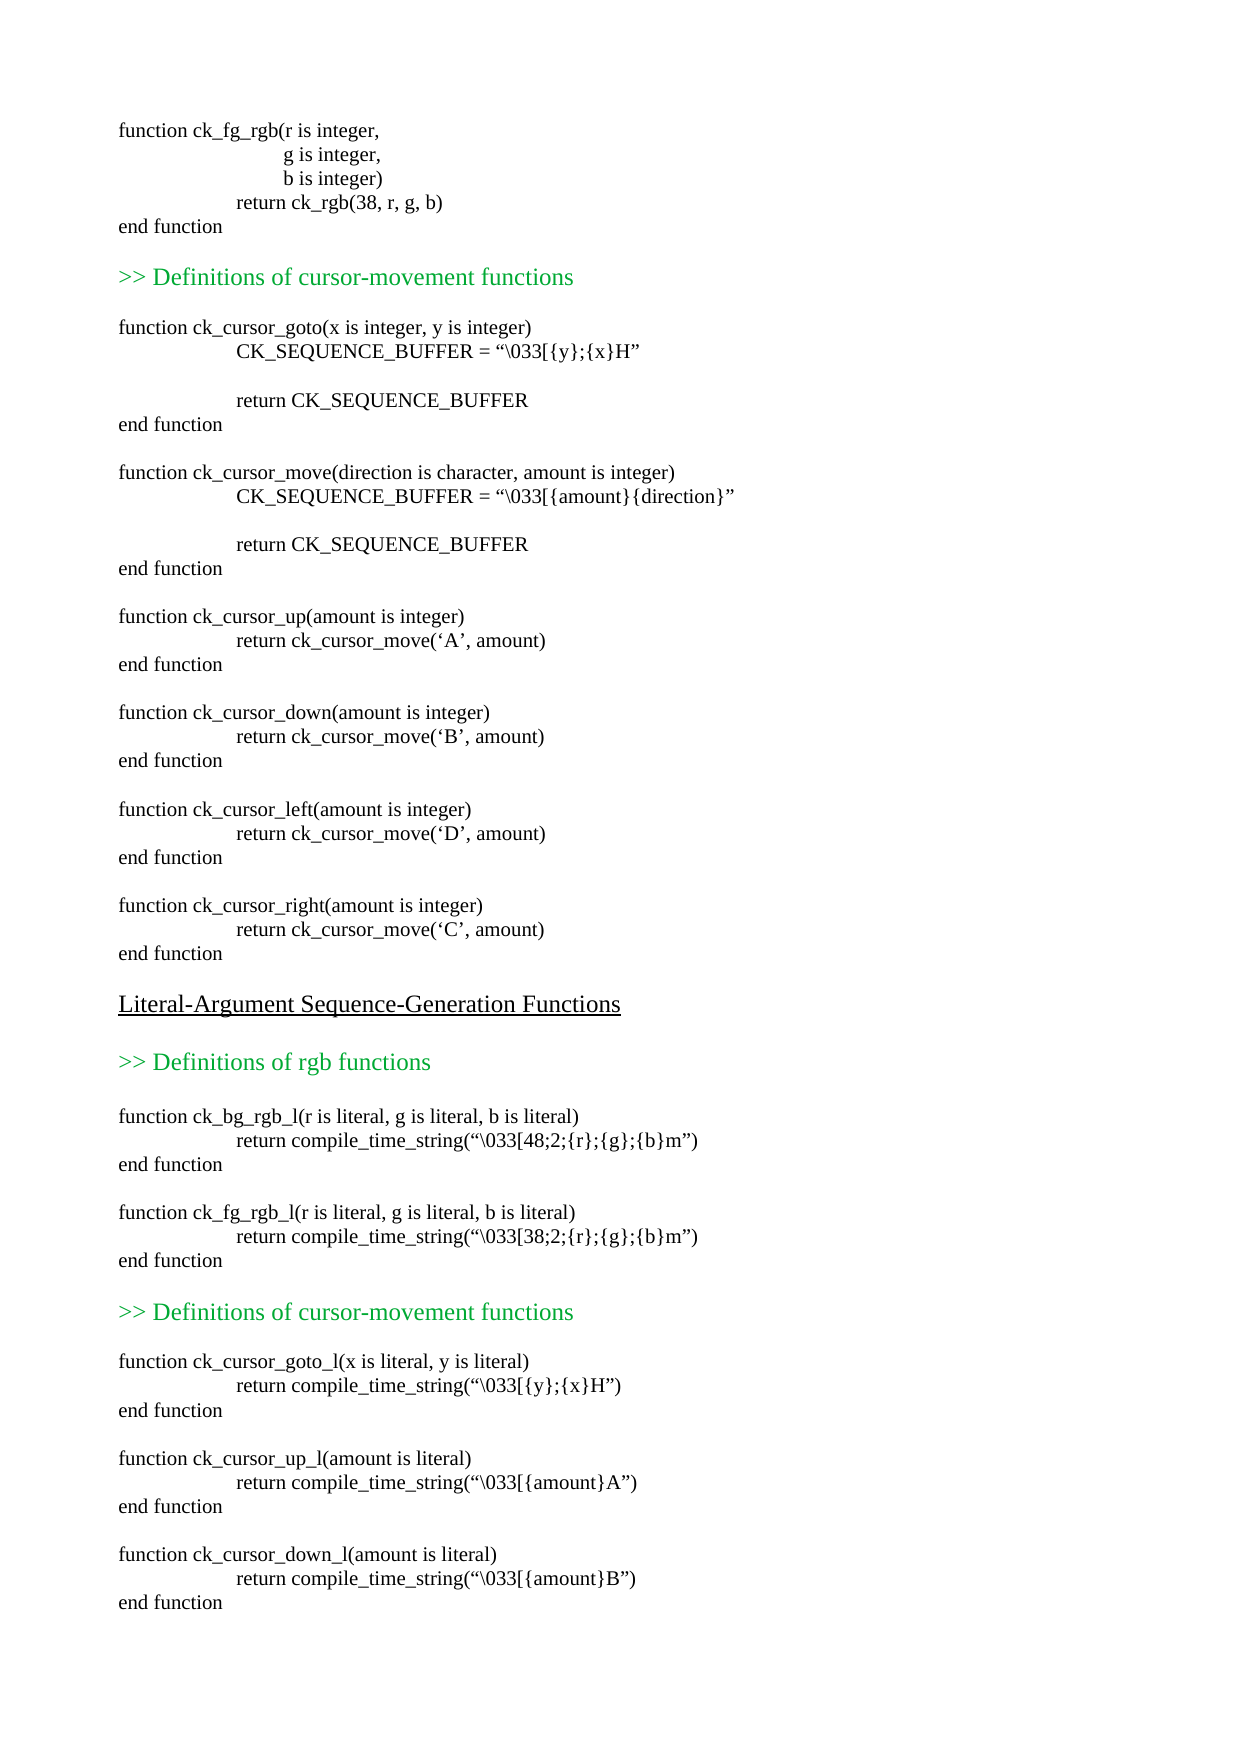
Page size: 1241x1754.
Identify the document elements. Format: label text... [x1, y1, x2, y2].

text function ck_cursor_down(amount is integer) [118, 700, 1122, 724]
text return compile_time_string(“\033[{y};{x}H”) [118, 1373, 1122, 1397]
text g is integer, [118, 142, 1122, 166]
text >> Definitions of cursor-movement functions [118, 262, 1122, 291]
text function ck_cursor_goto(x is integer, y is integer) [118, 315, 1122, 339]
text function ck_bg_rgb_l(r is literal, g is literal, b is literal) [118, 1104, 1122, 1128]
text return ck_cursor_move(‘A’, amount) [118, 628, 1122, 652]
text function ck_cursor_goto_l(x is literal, y is literal) [118, 1349, 1122, 1373]
text return CK_SEQUENCE_BUFFER [118, 387, 1122, 412]
text return ck_cursor_move(‘D’, amount) [118, 821, 1122, 845]
text function ck_cursor_up(amount is integer) [118, 604, 1122, 628]
text end function [118, 1494, 1122, 1518]
text function ck_fg_rgb(r is integer, [118, 118, 1122, 142]
text >> Definitions of cursor-movement functions [118, 1297, 1122, 1325]
text Literal-Argument Sequence-Generation Functions [118, 989, 1122, 1018]
text end function [118, 1590, 1122, 1614]
text CK_SEQUENCE_BUFFER = “\033[{y};{x}H” [118, 339, 1122, 363]
text end function [118, 845, 1122, 869]
text end function [118, 748, 1122, 772]
text end function [118, 412, 1122, 436]
text return compile_time_string(“\033[38;2;{r};{g};{b}m”) [118, 1224, 1122, 1248]
text return CK_SEQUENCE_BUFFER [118, 532, 1122, 556]
text end function [118, 941, 1122, 965]
text return ck_cursor_move(‘B’, amount) [118, 724, 1122, 748]
text b is integer) [118, 166, 1122, 190]
text return compile_time_string(“\033[{amount}B”) [118, 1566, 1122, 1590]
text end function [118, 1397, 1122, 1422]
text return ck_rgb(38, r, g, b) [118, 190, 1122, 214]
text return ck_cursor_move(‘C’, amount) [118, 917, 1122, 941]
text function ck_cursor_move(direction is character, amount is integer) [118, 460, 1122, 484]
text >> Definitions of rgb functions [118, 1047, 1122, 1075]
text end function [118, 1152, 1122, 1176]
text return compile_time_string(“\033[48;2;{r};{g};{b}m”) [118, 1128, 1122, 1152]
text function ck_cursor_right(amount is integer) [118, 893, 1122, 917]
text function ck_cursor_left(amount is integer) [118, 797, 1122, 821]
text end function [118, 556, 1122, 580]
text CK_SEQUENCE_BUFFER = “\033[{amount}{direction}” [118, 484, 1122, 508]
text end function [118, 214, 1122, 238]
text end function [118, 1248, 1122, 1272]
text function ck_fg_rgb_l(r is literal, g is literal, b is literal) [118, 1200, 1122, 1224]
text function ck_cursor_down_l(amount is literal) [118, 1542, 1122, 1566]
text return compile_time_string(“\033[{amount}A”) [118, 1470, 1122, 1494]
text function ck_cursor_up_l(amount is literal) [118, 1446, 1122, 1470]
text end function [118, 652, 1122, 676]
